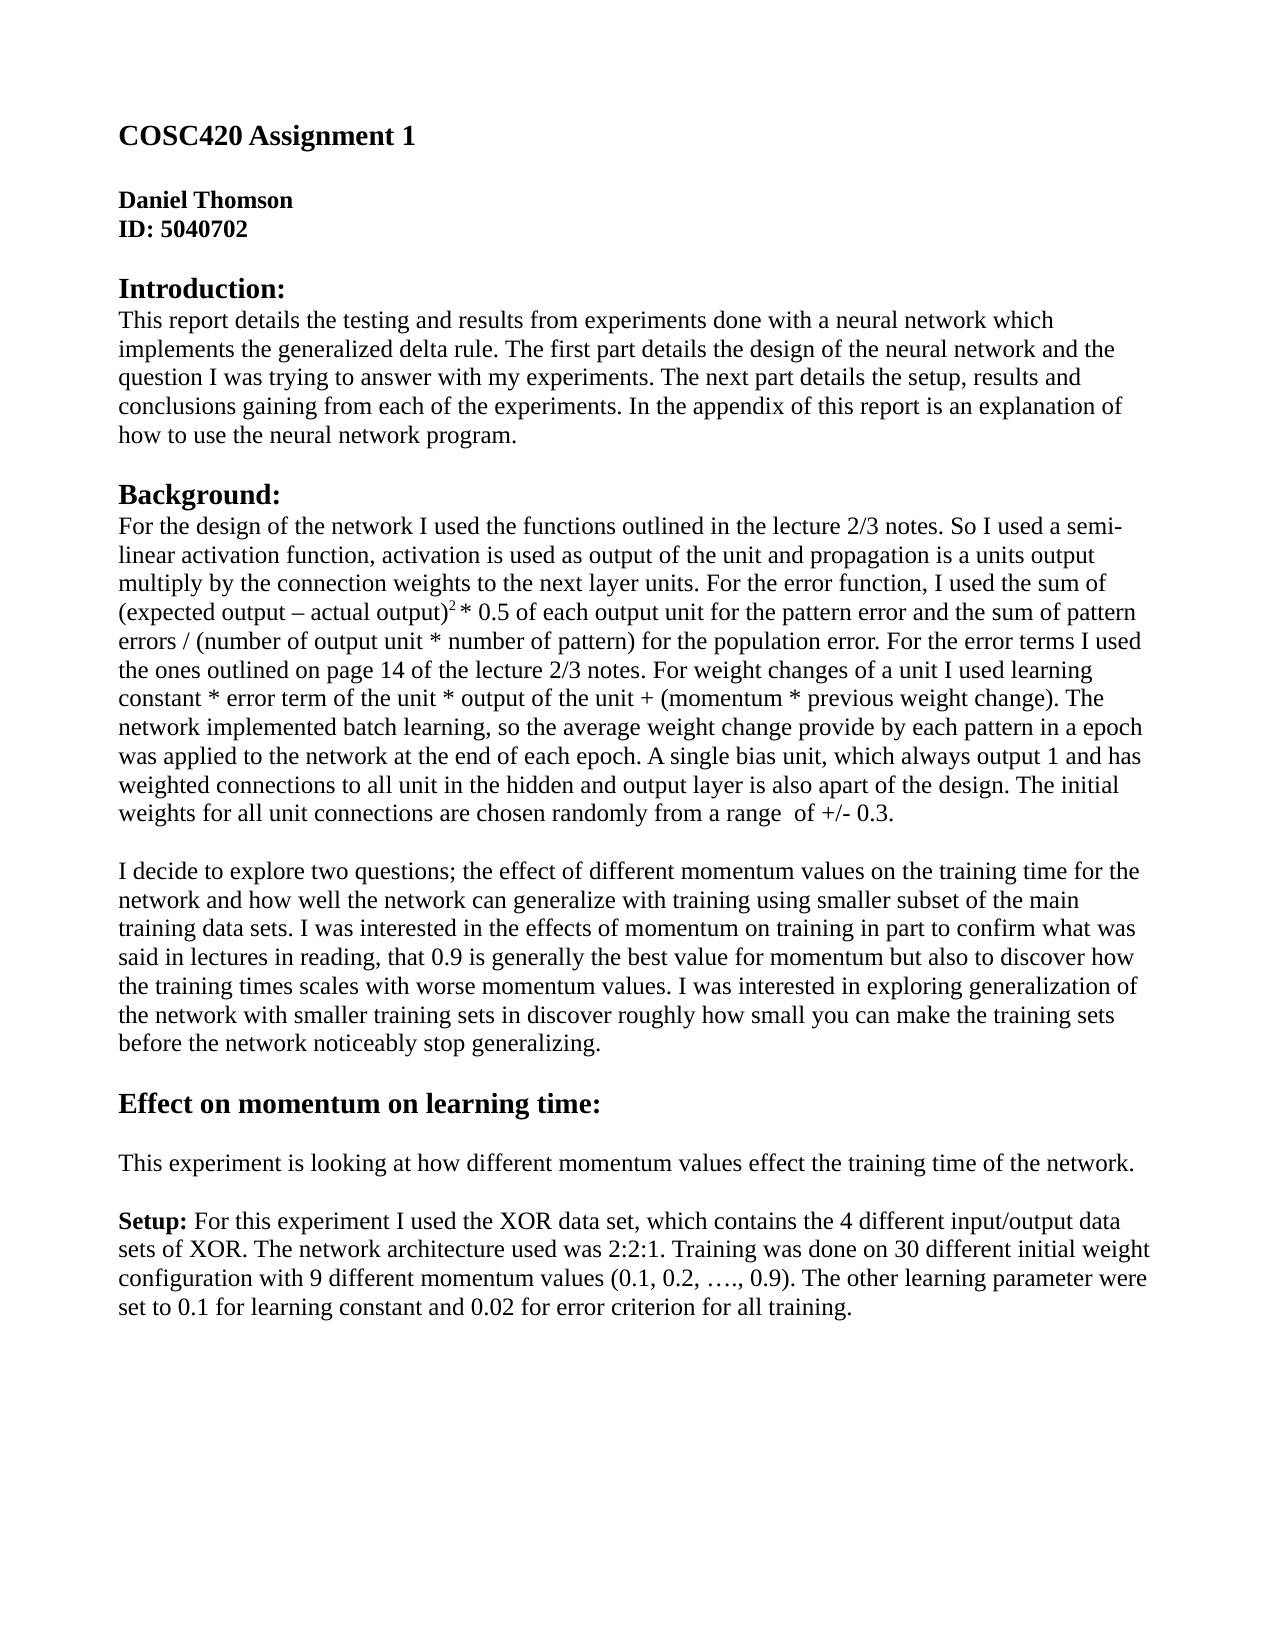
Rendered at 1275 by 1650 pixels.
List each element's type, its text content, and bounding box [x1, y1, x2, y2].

text Daniel Thomson [118, 185, 1157, 214]
text For the design of the network I used the functions outlined in the lecture 2/3 notes. So I used a semi-linear activation function, activation is used as output of the unit and propagation is a units output multiply by the connection weights to the next layer units. For the error function, I used the sum of (expected output – actual output)2 * 0.5 of each output unit for the pattern error and the sum of pattern errors / (number of output unit * number of pattern) for the population error. For the error terms I used the ones outlined on page 14 of the lecture 2/3 notes. For weight changes of a unit I used learning constant * error term of the unit * output of the unit + (momentum * previous weight change). The network implemented batch learning, so the average weight change provide by each pattern in a epoch was applied to the network at the end of each epoch. A single bias unit, which always output 1 and has weighted connections to all unit in the hidden and output layer is also apart of the design. The initial weights for all unit connections are chosen randomly from a range of +/- 0.3. [118, 511, 1157, 827]
text Introduction: [118, 271, 1157, 305]
text COSC420 Assignment 1 [118, 118, 1157, 152]
text ID: 5040702 [118, 214, 1157, 243]
text Setup: For this experiment I used the XOR data set, which contains the 4 different input/output data sets of XOR. The network architecture used was 2:2:1. Training was done on 30 different initial weight configuration with 9 different momentum values (0.1, 0.2, …., 0.9). The other learning parameter were set to 0.1 for learning constant and 0.02 for error criterion for all training. [118, 1206, 1157, 1321]
text Effect on momentum on learning time: [118, 1086, 1157, 1119]
text This report details the testing and results from experiments done with a neural network which implements the generalized delta rule. The first part details the design of the neural network and the question I was trying to answer with my experiments. The next part details the setup, results and conclusions gaining from each of the experiments. In the appendix of this report is an explanation of how to use the neural network program. [118, 305, 1157, 449]
text I decide to explore two questions; the effect of different momentum values on the training time for the network and how well the network can generalize with training using smaller subset of the main training data sets. I was interested in the effects of momentum on training in part to confirm what was said in lectures in reading, that 0.9 is generally the best value for momentum but also to discover how the training times scales with worse momentum values. I was interested in exploring generalization of the network with smaller training sets in discover roughly how small you can make the training sets before the network noticeably stop generalizing. [118, 856, 1157, 1057]
text This experiment is looking at how different momentum values effect the training time of the network. [118, 1148, 1157, 1177]
text Background: [118, 477, 1157, 511]
